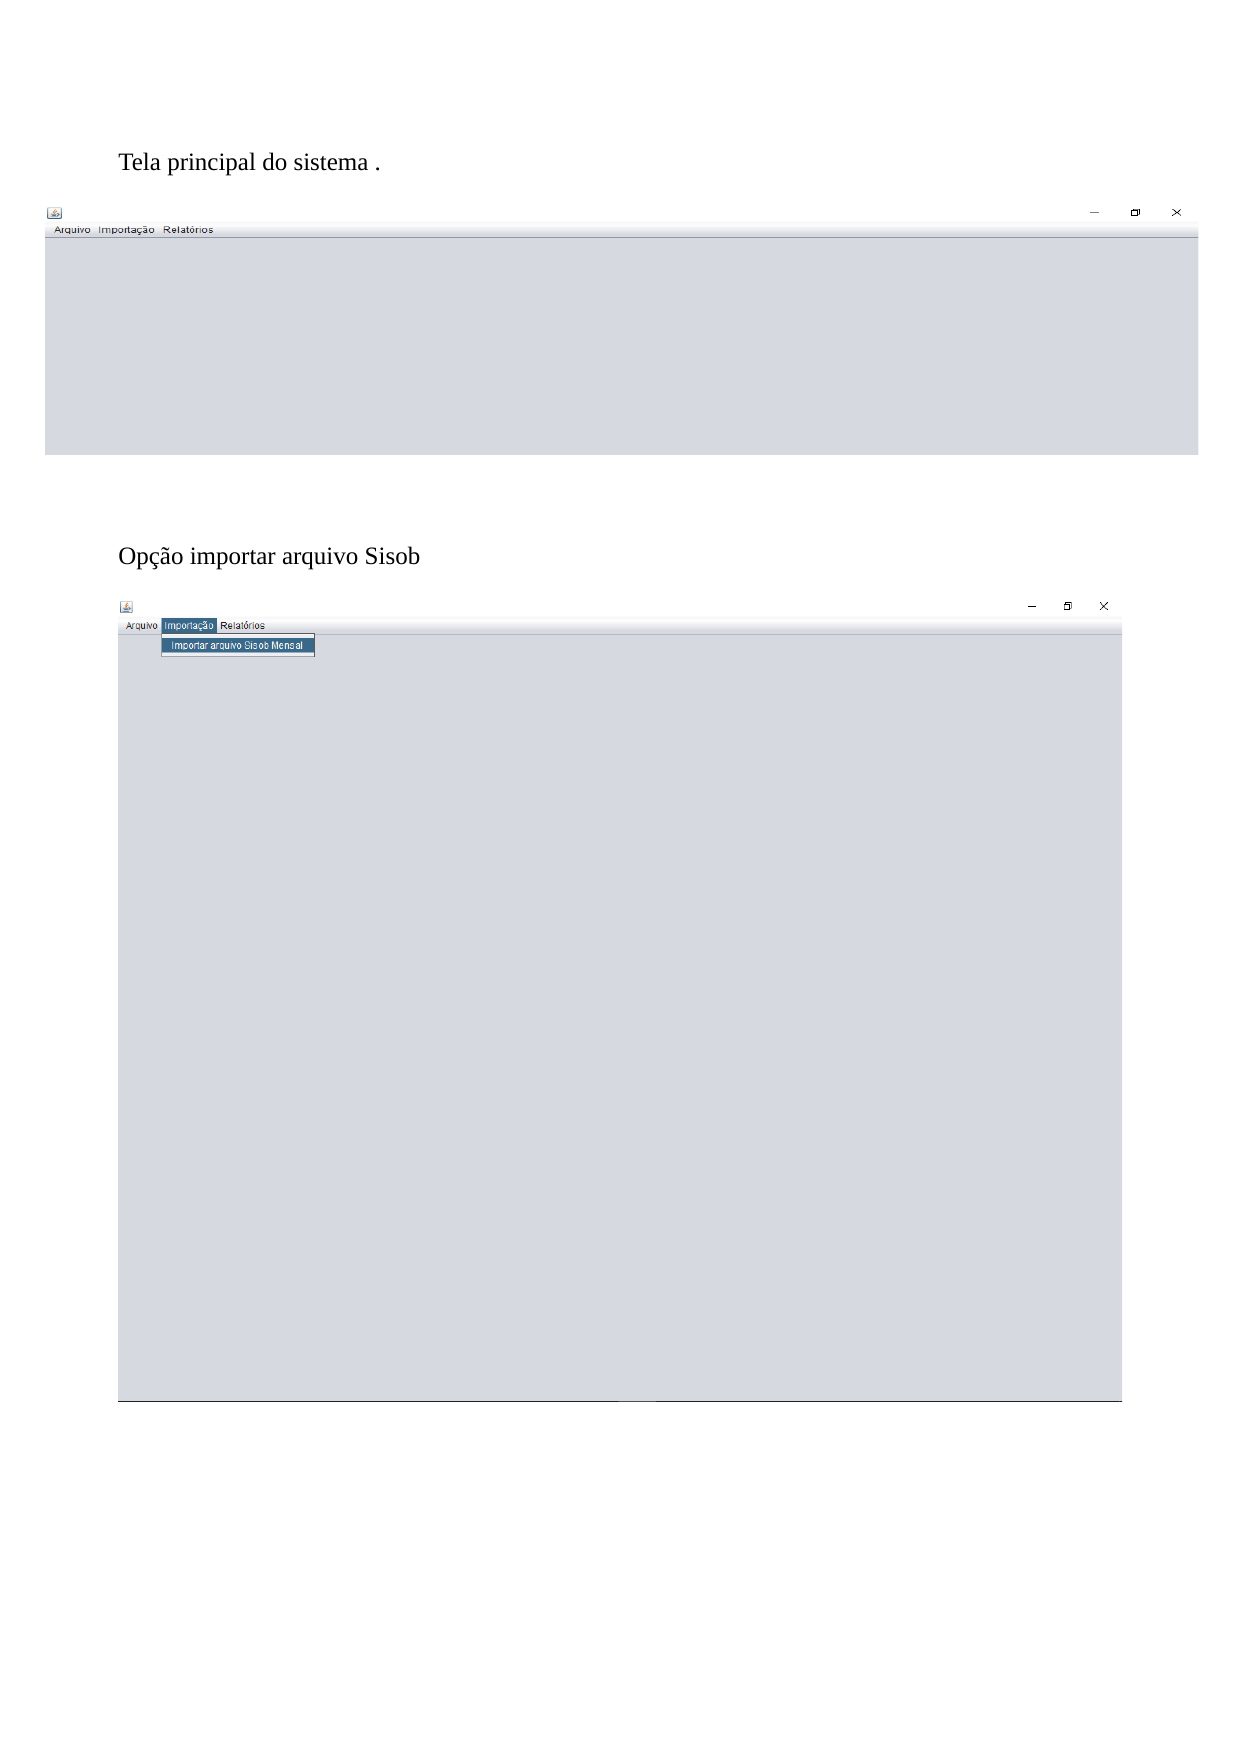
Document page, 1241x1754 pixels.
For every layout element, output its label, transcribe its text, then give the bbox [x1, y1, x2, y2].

picture [118, 598, 1123, 1402]
text Tela principal do sistema . [118, 147, 1122, 176]
text Opção importar arquivo Sisob [118, 541, 1122, 570]
